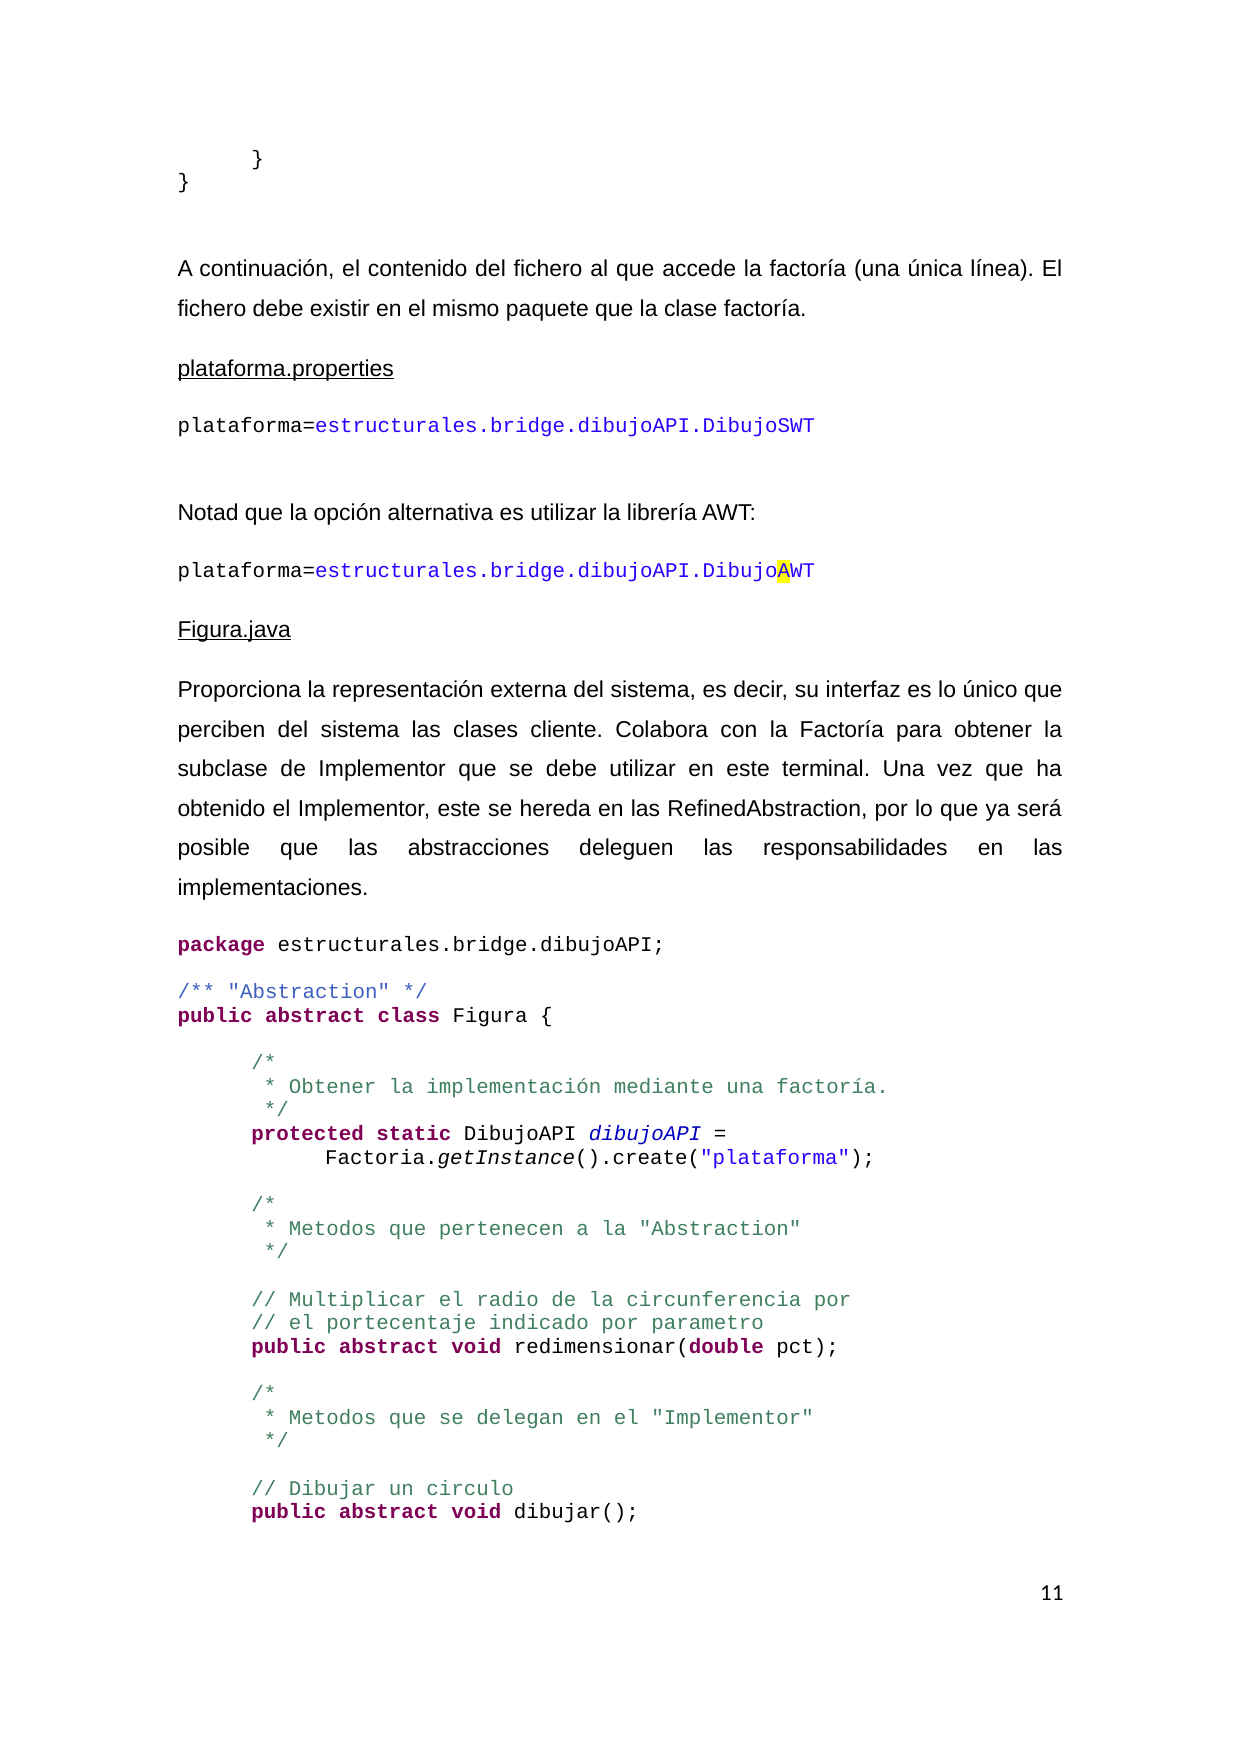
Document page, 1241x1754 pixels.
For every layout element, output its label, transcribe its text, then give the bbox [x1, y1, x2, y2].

text // Multiplicar el radio de la circunferencia por [177, 1288, 1063, 1312]
text } [177, 148, 1063, 171]
text /** "Abstraction" */ [177, 981, 1063, 1005]
text Notad que la opción alternativa es utilizar la librería AWT: [177, 499, 1063, 526]
text */ [177, 1099, 1063, 1123]
text protected static DibujoAPI dibujoAPI = [177, 1123, 1063, 1147]
text public abstract void dibujar(); [177, 1501, 1063, 1525]
text * Metodos que pertenecen a la "Abstraction" [177, 1218, 1063, 1241]
text // el portecentaje indicado por parametro [177, 1312, 1063, 1336]
text Factoria.getInstance().create("plataforma"); [177, 1147, 1063, 1170]
text public abstract class Figura { [177, 1005, 1063, 1028]
text */ [177, 1430, 1063, 1454]
text package estructurales.bridge.dibujoAPI; [177, 934, 1063, 957]
text plataforma.properties [177, 355, 1063, 381]
text plataforma=estructurales.bridge.dibujoAPI.DibujoAWT [177, 559, 1063, 583]
text Figura.java [177, 616, 1063, 642]
text plataforma=estructurales.bridge.dibujoAPI.DibujoSWT [177, 415, 1063, 439]
text public abstract void redimensionar(double pct); [177, 1336, 1063, 1359]
text /* [177, 1052, 1063, 1076]
text } [177, 171, 1063, 195]
text */ [177, 1241, 1063, 1265]
text * Metodos que se delegan en el "Implementor" [177, 1407, 1063, 1430]
text * Obtener la implementación mediante una factoría. [177, 1076, 1063, 1099]
text // Dibujar un circulo [177, 1478, 1063, 1501]
text /* [177, 1383, 1063, 1407]
text A continuación, el contenido del fichero al que accede la factoría (una única línea). El fichero debe existir en el mismo paquete que la clase factoría. [177, 255, 1063, 321]
text /* [177, 1194, 1063, 1218]
text Proporciona la representación externa del sistema, es decir, su interfaz es lo único que perciben del sistema las clases cliente. Colabora con la Factoría para obtener la subclase de Implementor que se debe utilizar en este terminal. Una vez que ha obtenido el Implementor, este se hereda en las RefinedAbstraction, por lo que ya será posible que las abstracciones deleguen las responsabilidades en las implementaciones. [177, 676, 1063, 900]
